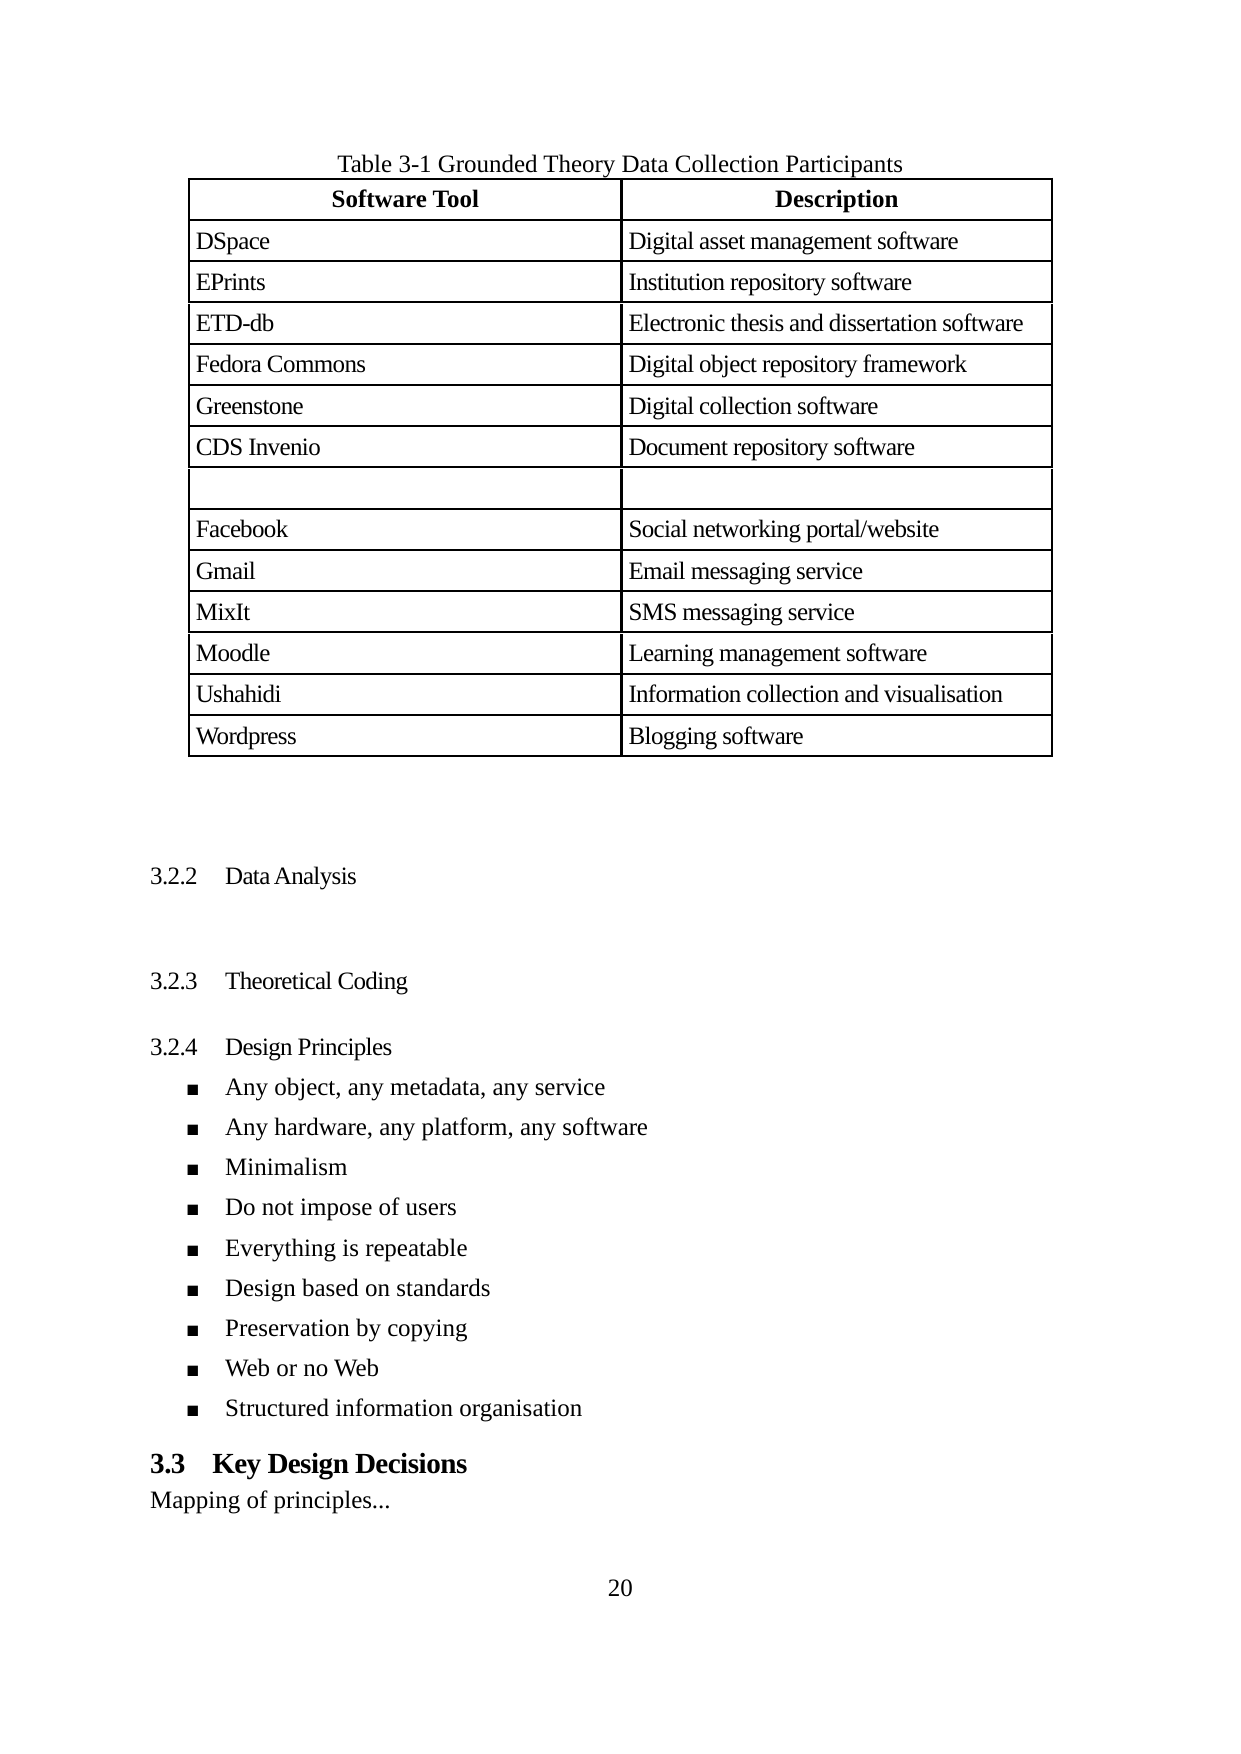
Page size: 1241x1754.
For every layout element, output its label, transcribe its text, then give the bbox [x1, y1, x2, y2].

table_cell [623, 469, 1051, 508]
table_cell SMS messaging service [623, 592, 1051, 631]
table_cell ETD-db [190, 304, 620, 343]
list Preservation by copying [187, 1314, 1090, 1342]
list Everything is repeatable [187, 1234, 1090, 1261]
table_cell Social networking portal/website [623, 510, 1051, 549]
table_header Description [623, 180, 1051, 219]
table_header Software Tool [190, 180, 620, 219]
table_cell DSpace [190, 221, 620, 260]
list Web or no Web [187, 1354, 1090, 1382]
table_cell Ushahidi [190, 675, 620, 714]
table_cell Gmail [190, 551, 620, 590]
table_cell EPrints [190, 262, 620, 301]
table_cell Moodle [190, 634, 620, 673]
list Minimalism [187, 1153, 1090, 1181]
list Any object, any metadata, any service [187, 1073, 1090, 1101]
table_cell Email messaging service [623, 551, 1051, 590]
list Any hardware, any platform, any software [187, 1113, 1090, 1141]
text Table 3-1 Grounded Theory Data Collection Participants [150, 150, 1090, 178]
table_cell Wordpress [190, 716, 620, 755]
subtitle Data Analysis [150, 862, 1090, 890]
table_cell MixIt [190, 592, 620, 631]
table_cell Fedora Commons [190, 345, 620, 384]
table_cell Digital object repository framework [623, 345, 1051, 384]
table_cell Blogging software [623, 716, 1051, 755]
table_cell Facebook [190, 510, 620, 549]
subtitle Key Design Decisions [150, 1448, 1090, 1480]
table_cell Digital asset management software [623, 221, 1051, 260]
table_cell Greenstone [190, 386, 620, 425]
list Do not impose of users [187, 1193, 1090, 1221]
subtitle Theoretical Coding [150, 967, 1090, 995]
list Design based on standards [187, 1274, 1090, 1302]
table_cell CDS Invenio [190, 427, 620, 466]
table_cell Electronic thesis and dissertation software [623, 304, 1051, 343]
table_cell Institution repository software [623, 262, 1051, 301]
table_cell [190, 469, 620, 508]
table_cell Document repository software [623, 427, 1051, 466]
text Mapping of principles... [150, 1486, 1090, 1514]
table_cell Information collection and visualisation [623, 675, 1051, 714]
list Structured information organisation [187, 1394, 1090, 1422]
subtitle Design Principles [150, 1033, 1090, 1060]
table_cell Digital collection software [623, 386, 1051, 425]
table_cell Learning management software [623, 634, 1051, 673]
